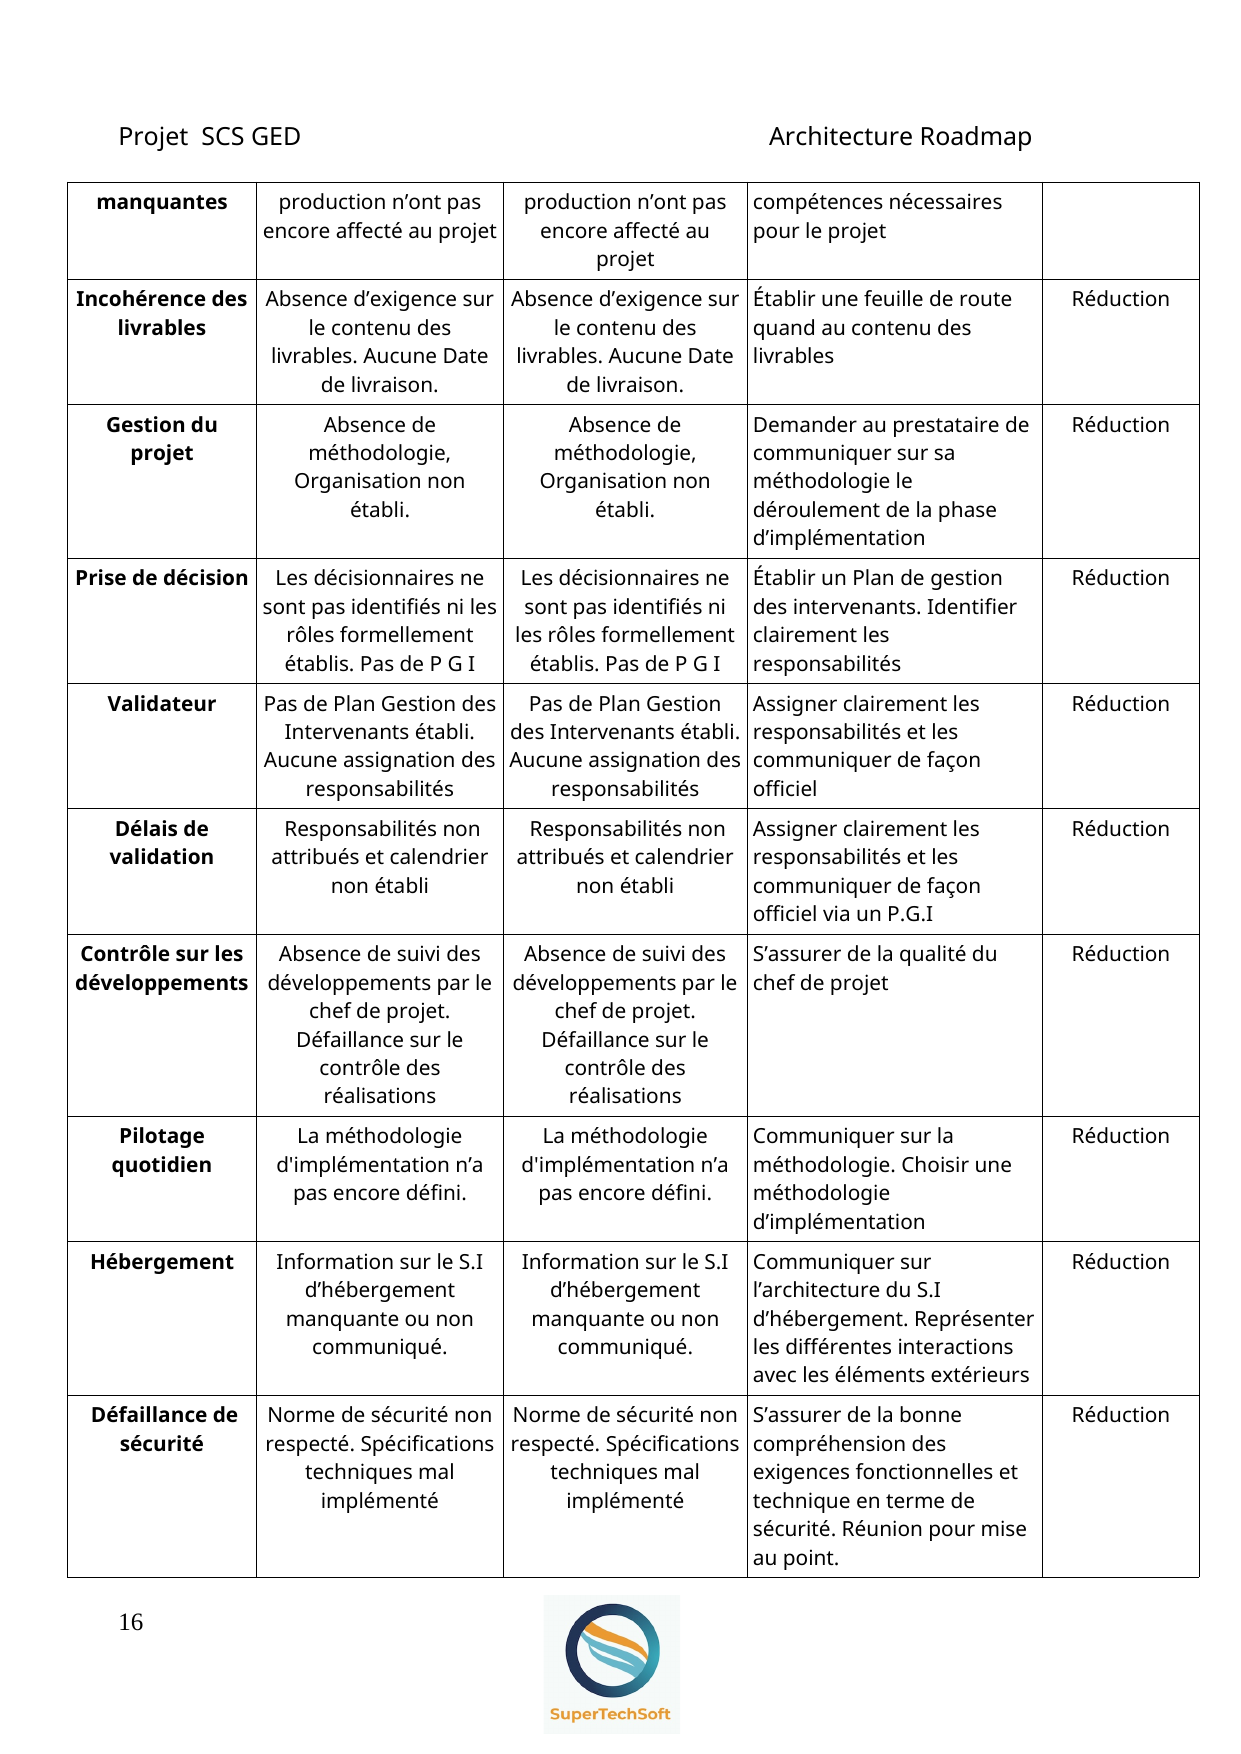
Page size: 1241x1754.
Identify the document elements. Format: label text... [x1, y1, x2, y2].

table_cell Hébergement [68, 1242, 256, 1395]
table_cell Défaillance de sécurité [68, 1396, 256, 1577]
table_cell La méthodologie d'implémentation n’a pas encore défini. [257, 1117, 503, 1241]
table_cell Réduction [1043, 1242, 1199, 1395]
table_cell Les décisionnaires ne sont pas identifiés ni les rôles formellement établis. Pas de P G I [257, 559, 503, 683]
table_cell Responsabilités non attribués et calendrier non établi [504, 809, 747, 933]
table_cell Norme de sécurité non respecté. Spécifications techniques mal implémenté [257, 1396, 503, 1577]
table_cell S’assurer de la bonne compréhension des exigences fonctionnelles et technique en terme de sécurité. Réunion pour mise au point. [748, 1396, 1042, 1577]
table_cell Information sur le S.I d’hébergement manquante ou non communiqué. [504, 1242, 747, 1395]
table_cell Pilotage quotidien [68, 1117, 256, 1241]
table_cell Validateur [68, 684, 256, 808]
table_cell Réduction [1043, 280, 1199, 404]
table_cell La méthodologie d'implémentation n’a pas encore défini. [504, 1117, 747, 1241]
table_cell Communiquer sur la méthodologie. Choisir une méthodologie d’implémentation [748, 1117, 1042, 1241]
table_cell Contrôle sur les développements [68, 935, 256, 1116]
table_cell Information sur le S.I d’hébergement manquante ou non communiqué. [257, 1242, 503, 1395]
table_cell Communiquer sur l’architecture du S.I d’hébergement. Représenter les différentes interactions avec les éléments extérieurs [748, 1242, 1042, 1395]
table_cell production n’ont pas encore affecté au projet [257, 183, 503, 278]
table_cell production n’ont pas encore affecté au projet [504, 183, 747, 278]
table_cell Réduction [1043, 1396, 1199, 1577]
table_cell Pas de Plan Gestion des Intervenants établi. Aucune assignation des responsabilités [504, 684, 747, 808]
table_cell Absence de méthodologie, Organisation non établi. [504, 405, 747, 558]
table_cell Pas de Plan Gestion des Intervenants établi. Aucune assignation des responsabilités [257, 684, 503, 808]
table_cell Absence d’exigence sur le contenu des livrables. Aucune Date de livraison. [504, 280, 747, 404]
table_cell Les décisionnaires ne sont pas identifiés ni les rôles formellement établis. Pas de P G I [504, 559, 747, 683]
table_cell Assigner clairement les responsabilités et les communiquer de façon officiel [748, 684, 1042, 808]
table_cell Réduction [1043, 559, 1199, 683]
table_cell Absence de suivi des développements par le chef de projet. Défaillance sur le contrôle des réalisations [504, 935, 747, 1116]
table_cell Prise de décision [68, 559, 256, 683]
table_cell Demander au prestataire de communiquer sur sa méthodologie le déroulement de la phase d’implémentation [748, 405, 1042, 558]
table_cell Délais de validation [68, 809, 256, 933]
table_cell S’assurer de la qualité du chef de projet [748, 935, 1042, 1116]
table_cell Établir un Plan de gestion des intervenants. Identifier clairement les responsabilités [748, 559, 1042, 683]
table_cell Absence de suivi des développements par le chef de projet. Défaillance sur le contrôle des réalisations [257, 935, 503, 1116]
table_cell Réduction [1043, 684, 1199, 808]
table_cell [1043, 183, 1199, 278]
table_cell compétences nécessaires pour le projet [748, 183, 1042, 278]
table_cell Établir une feuille de route quand au contenu des livrables [748, 280, 1042, 404]
table_cell Norme de sécurité non respecté. Spécifications techniques mal implémenté [504, 1396, 747, 1577]
table_cell Responsabilités non attribués et calendrier non établi [257, 809, 503, 933]
picture [543, 1595, 681, 1734]
table_cell Assigner clairement les responsabilités et les communiquer de façon officiel via un P.G.I [748, 809, 1042, 933]
table_cell Absence de méthodologie, Organisation non établi. [257, 405, 503, 558]
table_cell Réduction [1043, 935, 1199, 1116]
table_cell Absence d’exigence sur le contenu des livrables. Aucune Date de livraison. [257, 280, 503, 404]
table_cell manquantes [68, 183, 256, 278]
table_cell Réduction [1043, 405, 1199, 558]
table_cell Réduction [1043, 1117, 1199, 1241]
table_cell Gestion du projet [68, 405, 256, 558]
table_cell Incohérence des livrables [68, 280, 256, 404]
table_cell Réduction [1043, 809, 1199, 933]
